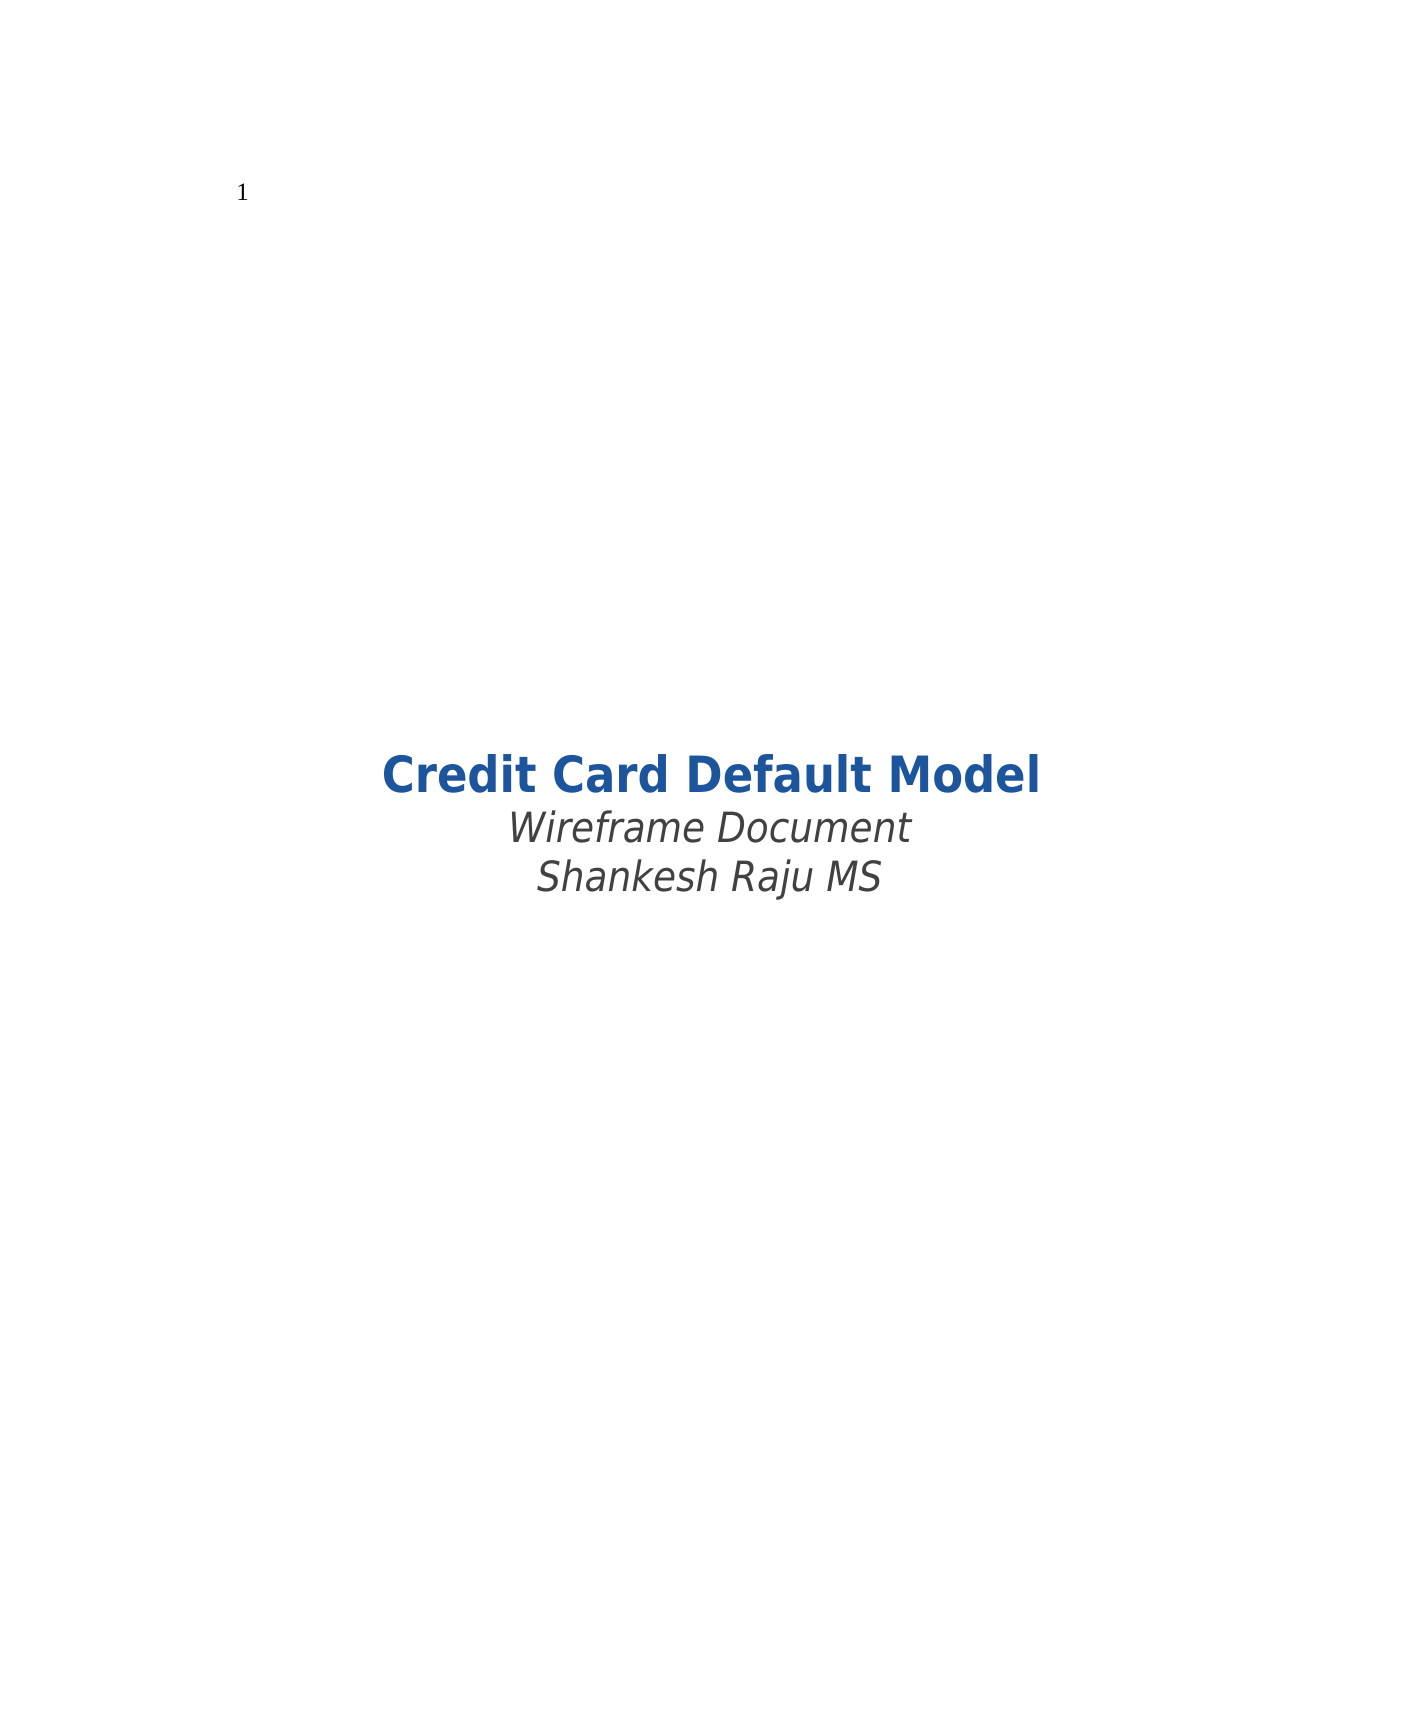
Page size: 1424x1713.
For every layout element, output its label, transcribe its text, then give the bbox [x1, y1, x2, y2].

text Shankesh Raju MS [236, 853, 1187, 901]
text Credit Card Default Model [236, 746, 1187, 804]
text Wireframe Document [236, 804, 1187, 853]
